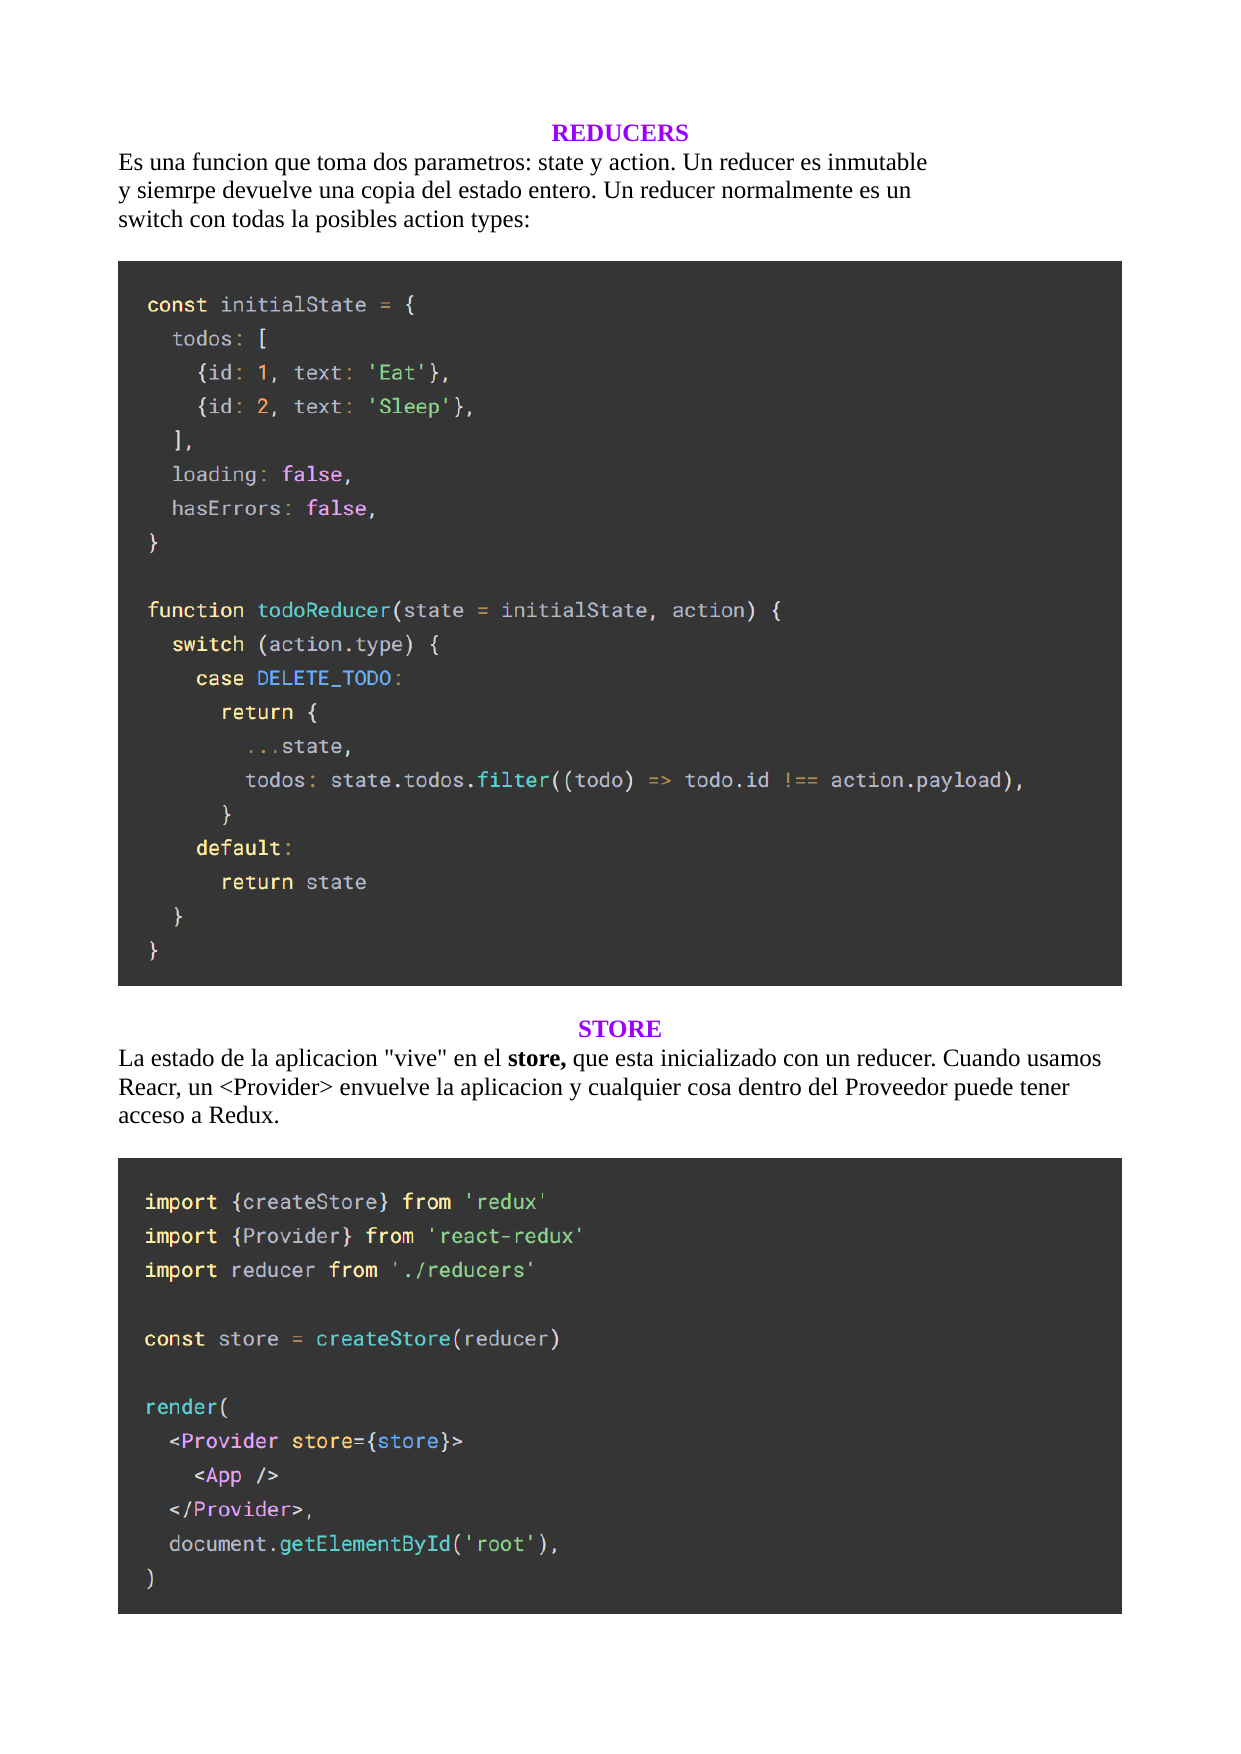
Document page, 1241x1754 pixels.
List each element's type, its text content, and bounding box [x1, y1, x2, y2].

text switch con todas la posibles action types: [118, 204, 1122, 233]
picture [118, 261, 1122, 986]
text STORE [118, 1014, 1122, 1043]
text REDUCERS [118, 118, 1122, 147]
text Es una funcion que toma dos parametros: state y action. Un reducer es inmutable [118, 147, 1122, 176]
text y siemrpe devuelve una copia del estado entero. Un reducer normalmente es un [118, 176, 1122, 204]
text La estado de la aplicacion "vive" en el store, que esta inicializado con un reducer. Cuando usamos Reacr, un <Provider> envuelve la aplicacion y cualquier cosa dentro del Proveedor puede tener acceso a Redux. [118, 1043, 1122, 1129]
picture [118, 1158, 1122, 1614]
